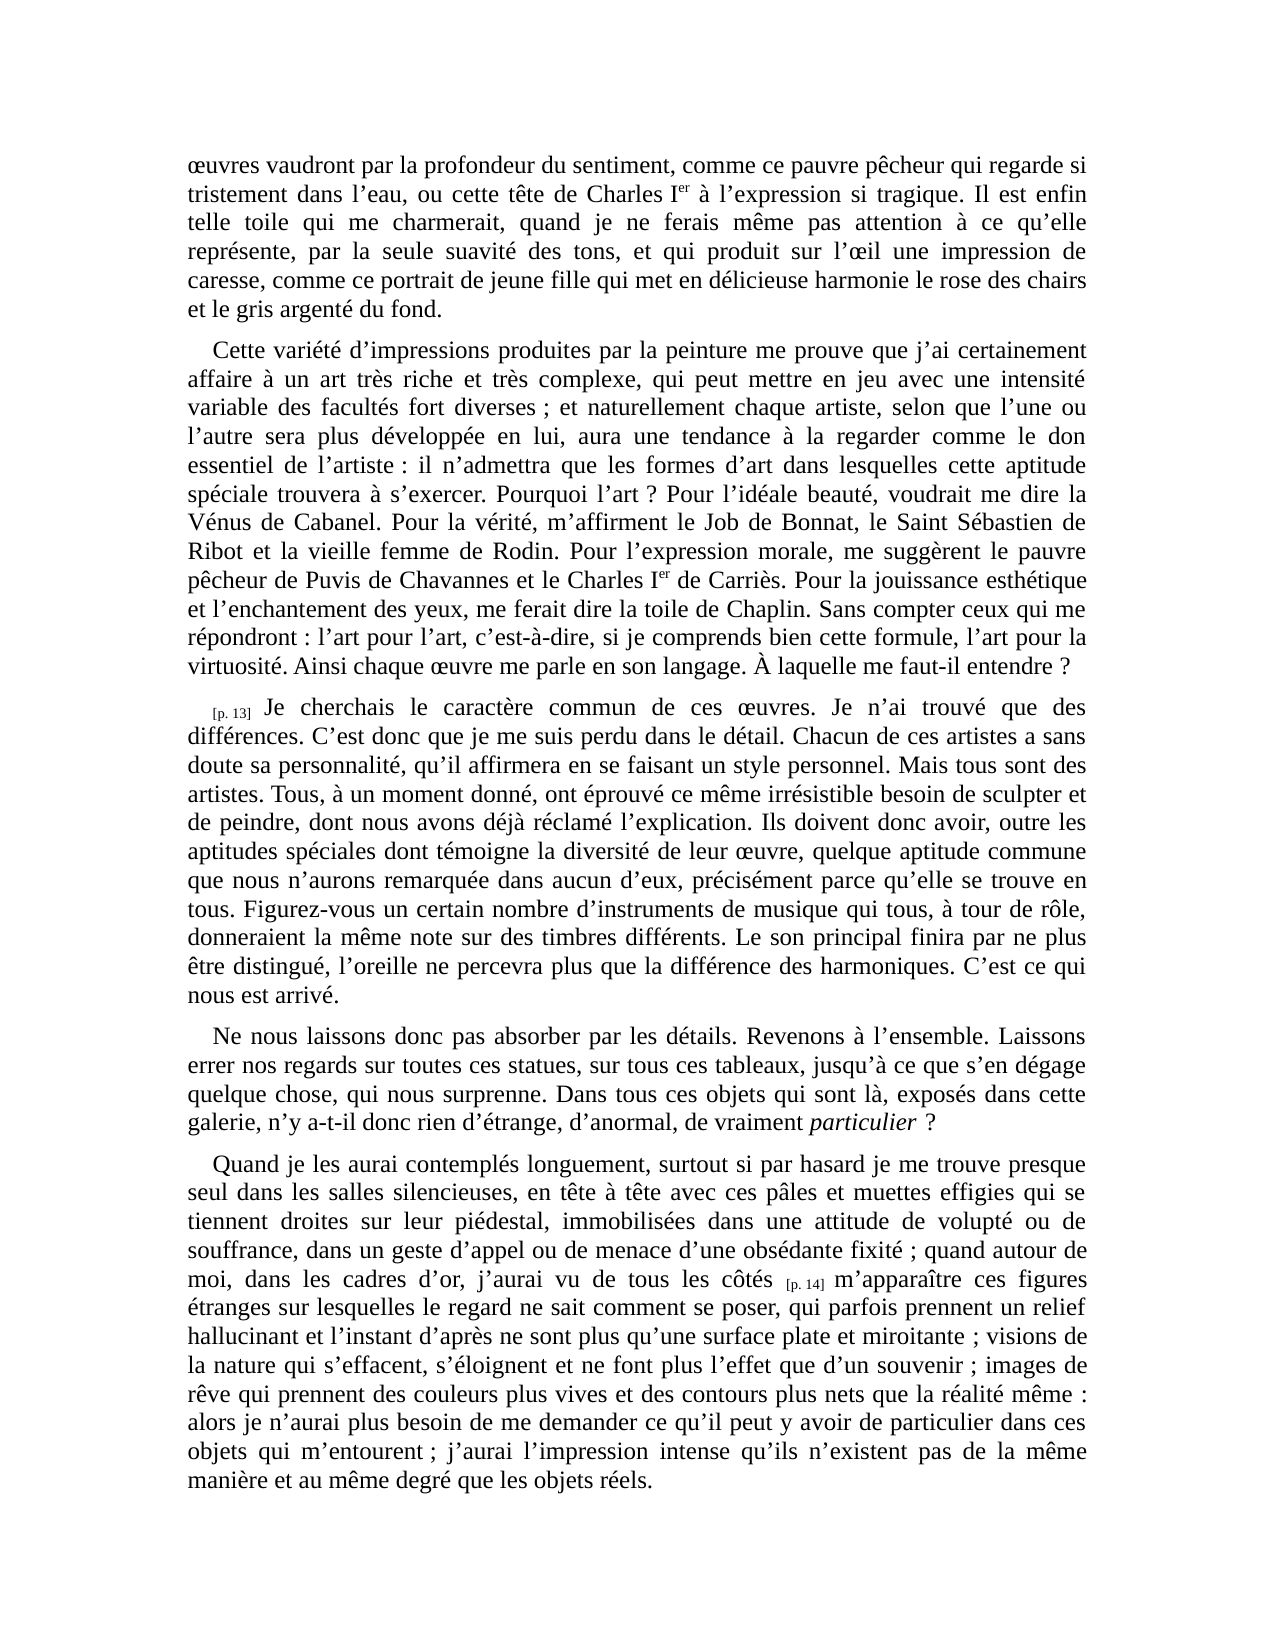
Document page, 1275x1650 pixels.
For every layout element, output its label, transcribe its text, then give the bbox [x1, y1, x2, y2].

text Ne nous laissons donc pas absorber par les détails. Revenons à l’ensemble. Laissons errer nos regards sur toutes ces statues, sur tous ces tableaux, jusqu’à ce que s’en dégage quelque chose, qui nous surprenne. Dans tous ces objets qui sont là, exposés dans cette galerie, n’y a-t-il donc rien d’étrange, d’anormal, de vraiment particulier ? [187, 1021, 1087, 1136]
text œuvres vaudront par la profondeur du sentiment, comme ce pauvre pêcheur qui regarde si tristement dans l’eau, ou cette tête de Charles Ier à l’expression si tragique. Il est enfin telle toile qui me charmerait, quand je ne ferais même pas attention à ce qu’elle représente, par la seule suavité des tons, et qui produit sur l’œil une impression de caresse, comme ce portrait de jeune fille qui met en délicieuse harmonie le rose des chairs et le gris argenté du fond. [187, 150, 1087, 322]
text Quand je les aurai contemplés longuement, surtout si par hasard je me trouve presque seul dans les salles silencieuses, en tête à tête avec ces pâles et muettes effigies qui se tiennent droites sur leur piédestal, immobilisées dans une attitude de volupté ou de souffrance, dans un geste d’appel ou de menace d’une obsédante fixité ; quand autour de moi, dans les cadres d’or, j’aurai vu de tous les côtés [p. 14] m’apparaître ces figures étranges sur lesquelles le regard ne sait comment se poser, qui parfois prennent un relief hallucinant et l’instant d’après ne sont plus qu’une surface plate et miroitante ; visions de la nature qui s’effacent, s’éloignent et ne font plus l’effet que d’un souvenir ; images de rêve qui prennent des couleurs plus vives et des contours plus nets que la réalité même : alors je n’aurai plus besoin de me demander ce qu’il peut y avoir de particulier dans ces objets qui m’entourent ; j’aurai l’impression intense qu’ils n’existent pas de la même manière et au même degré que les objets réels. [187, 1149, 1087, 1494]
text [p. 13] Je cherchais le caractère commun de ces œuvres. Je n’ai trouvé que des différences. C’est donc que je me suis perdu dans le détail. Chacun de ces artistes a sans doute sa personnalité, qu’il affirmera en se faisant un style personnel. Mais tous sont des artistes. Tous, à un moment donné, ont éprouvé ce même irrésistible besoin de sculpter et de peindre, dont nous avons déjà réclamé l’explication. Ils doivent donc avoir, outre les aptitudes spéciales dont témoigne la diversité de leur œuvre, quelque aptitude commune que nous n’aurons remarquée dans aucun d’eux, précisément parce qu’elle se trouve en tous. Figurez-vous un certain nombre d’instruments de musique qui tous, à tour de rôle, donneraient la même note sur des timbres différents. Le son principal finira par ne plus être distingué, l’oreille ne percevra plus que la différence des harmoniques. C’est ce qui nous est arrivé. [187, 692, 1087, 1009]
text Cette variété d’impressions produites par la peinture me prouve que j’ai certainement affaire à un art très riche et très complexe, qui peut mettre en jeu avec une intensité variable des facultés fort diverses ; et naturellement chaque artiste, selon que l’une ou l’autre sera plus développée en lui, aura une tendance à la regarder comme le don essentiel de l’artiste : il n’admettra que les formes d’art dans lesquelles cette aptitude spéciale trouvera à s’exercer. Pourquoi l’art ? Pour l’idéale beauté, voudrait me dire la Vénus de Cabanel. Pour la vérité, m’affirment le Job de Bonnat, le Saint Sébastien de Ribot et la vieille femme de Rodin. Pour l’expression morale, me suggèrent le pauvre pêcheur de Puvis de Chavannes et le Charles Ier de Carriès. Pour la jouissance esthétique et l’enchantement des yeux, me ferait dire la toile de Chaplin. Sans compter ceux qui me répondront : l’art pour l’art, c’est-à-dire, si je comprends bien cette formule, l’art pour la virtuosité. Ainsi chaque œuvre me parle en son langage. À laquelle me faut-il entendre ? [187, 335, 1087, 680]
